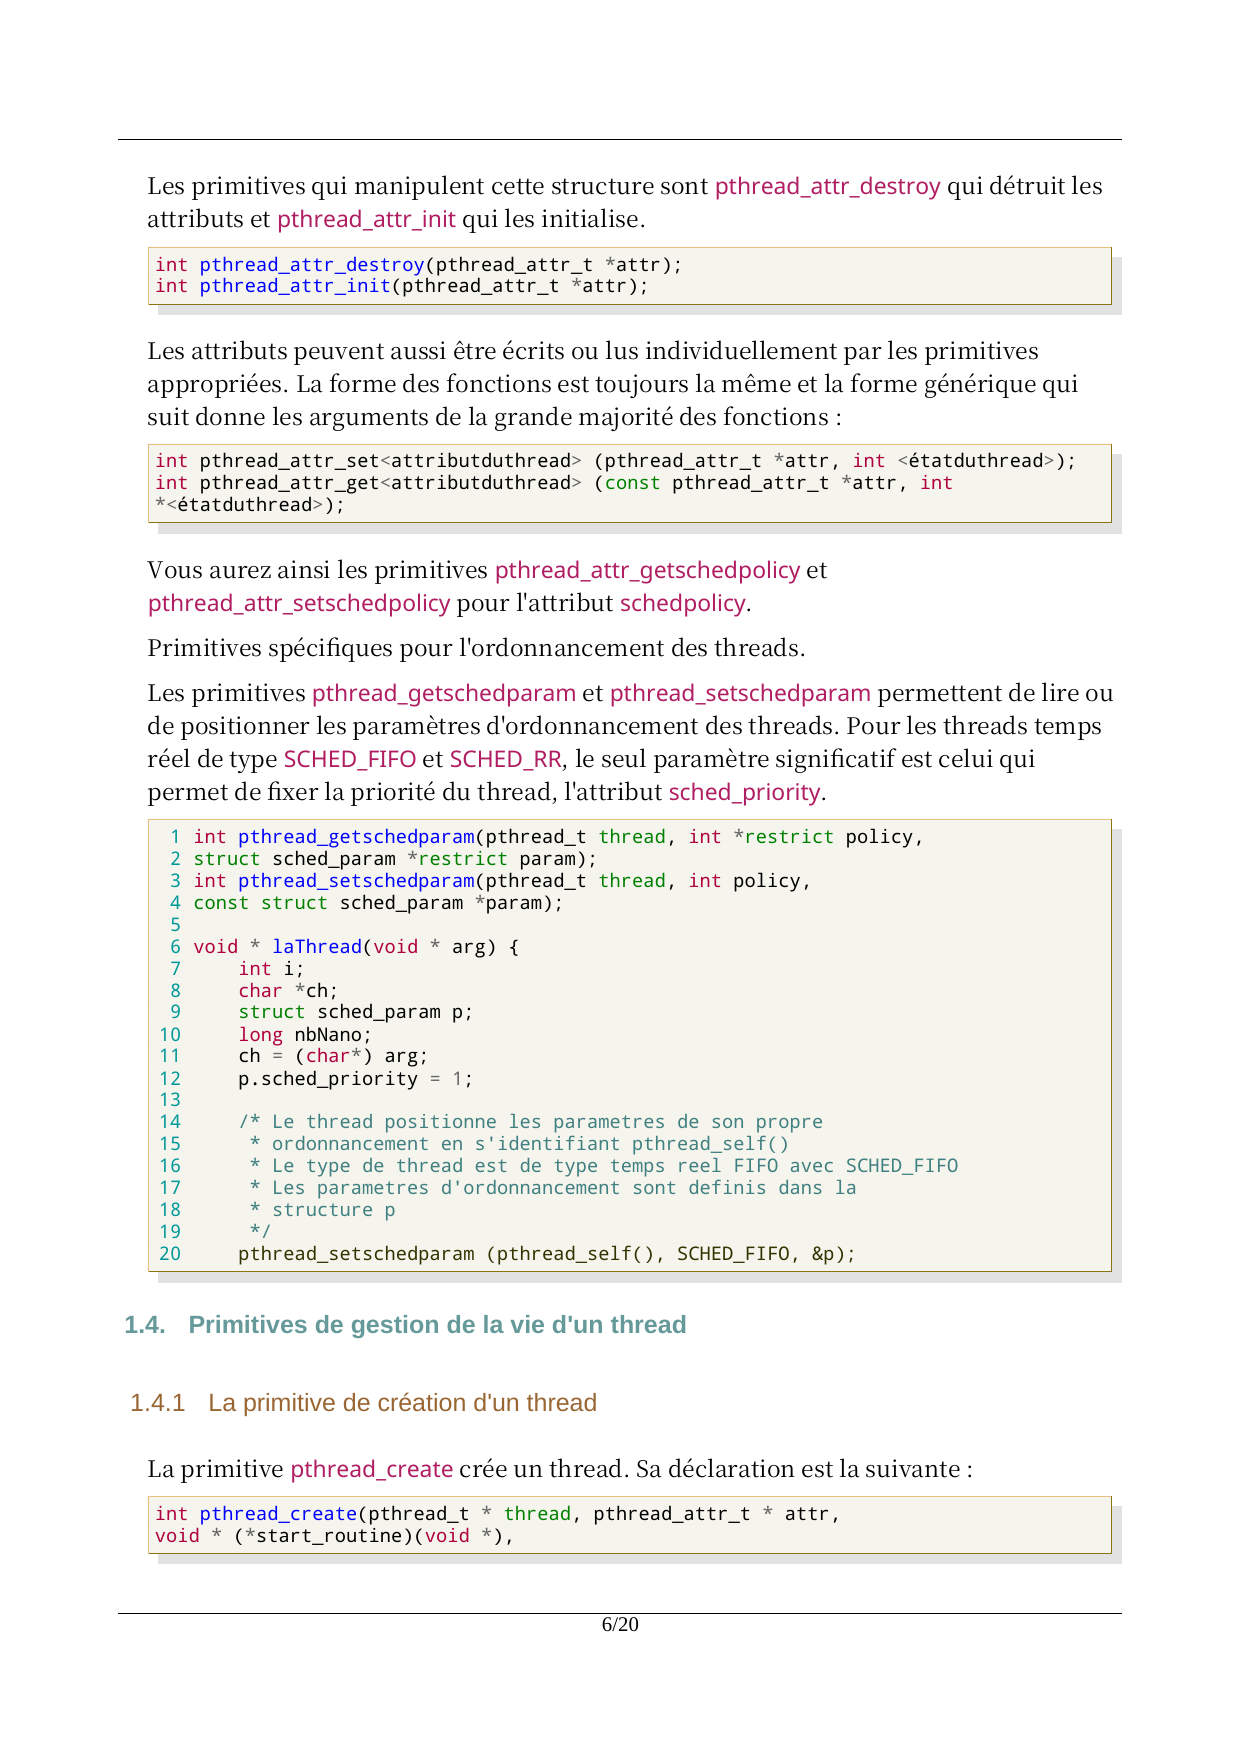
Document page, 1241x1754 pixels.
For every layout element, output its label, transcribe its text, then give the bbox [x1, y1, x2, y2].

text Les primitives pthread_getschedparam et pthread_setschedparam permettent de lire ou de positionner les paramètres d'ordonnancement des threads. Pour les threads temps réel de type SCHED_FIFO et SCHED_RR, le seul paramètre significatif est celui qui permet de fixer la priorité du thread, l'attribut sched_priority. [148, 674, 1122, 807]
list long nbNano; [149, 1017, 1111, 1038]
text La primitive pthread_create crée un thread. Sa déclaration est la suivante : [148, 1451, 1122, 1484]
list int i; [149, 951, 1111, 973]
text int pthread_attr_set<attributduthread> (pthread_attr_t *attr, int <étatduthread>); [149, 445, 1111, 465]
list */ [149, 1214, 1111, 1236]
list void * laThread(void * arg) { [149, 929, 1111, 951]
text int pthread_attr_destroy(pthread_attr_t *attr); [149, 248, 1111, 268]
list * Les parametres d'ordonnancement sont definis dans la [149, 1170, 1111, 1192]
text Vous aurez ainsi les primitives pthread_attr_getschedpolicy et pthread_attr_setschedpolicy pour l'attribut schedpolicy. [148, 552, 1122, 618]
text int pthread_create(pthread_t * thread, pthread_attr_t * attr, [149, 1497, 1111, 1518]
text Primitives spécifiques pour l'ordonnancement des threads. [148, 630, 1122, 663]
list p.sched_priority = 1; [149, 1061, 1111, 1082]
list pthread_setschedparam (pthread_self(), SCHED_FIFO, &p); [149, 1236, 1111, 1271]
text int pthread_attr_init(pthread_attr_t *attr); [149, 268, 1111, 304]
list * ordonnancement en s'identifiant pthread_self() [149, 1126, 1111, 1148]
text int pthread_attr_get<attributduthread> (const pthread_attr_t *attr, int *<étatduthread>); [149, 465, 1111, 522]
text void * (*start_routine)(void *), [149, 1518, 1111, 1553]
list struct sched_param p; [149, 994, 1111, 1017]
text Les primitives qui manipulent cette structure sont pthread_attr_destroy qui détruit les attributs et pthread_attr_init qui les initialise. [148, 168, 1122, 235]
list /* Le thread positionne les parametres de son propre [149, 1104, 1111, 1126]
list char *ch; [149, 973, 1111, 994]
subtitle Primitives de gestion de la vie d'un thread [124, 1311, 1122, 1339]
subtitle La primitive de création d'un thread [130, 1389, 1110, 1417]
list ch = (char*) arg; [149, 1038, 1111, 1061]
list struct sched_param *restrict param); [149, 841, 1111, 863]
list int pthread_setschedparam(pthread_t thread, int policy, [149, 863, 1111, 885]
list const struct sched_param *param); [149, 885, 1111, 906]
list int pthread_getschedparam(pthread_t thread, int *restrict policy, [149, 820, 1111, 841]
text Les attributs peuvent aussi être écrits ou lus individuellement par les primitives appropriées. La forme des fonctions est toujours la même et la forme générique qui suit donne les arguments de la grande majorité des fonctions : [148, 333, 1122, 432]
list * structure p [149, 1192, 1111, 1214]
list * Le type de thread est de type temps reel FIFO avec SCHED_FIFO [149, 1148, 1111, 1170]
